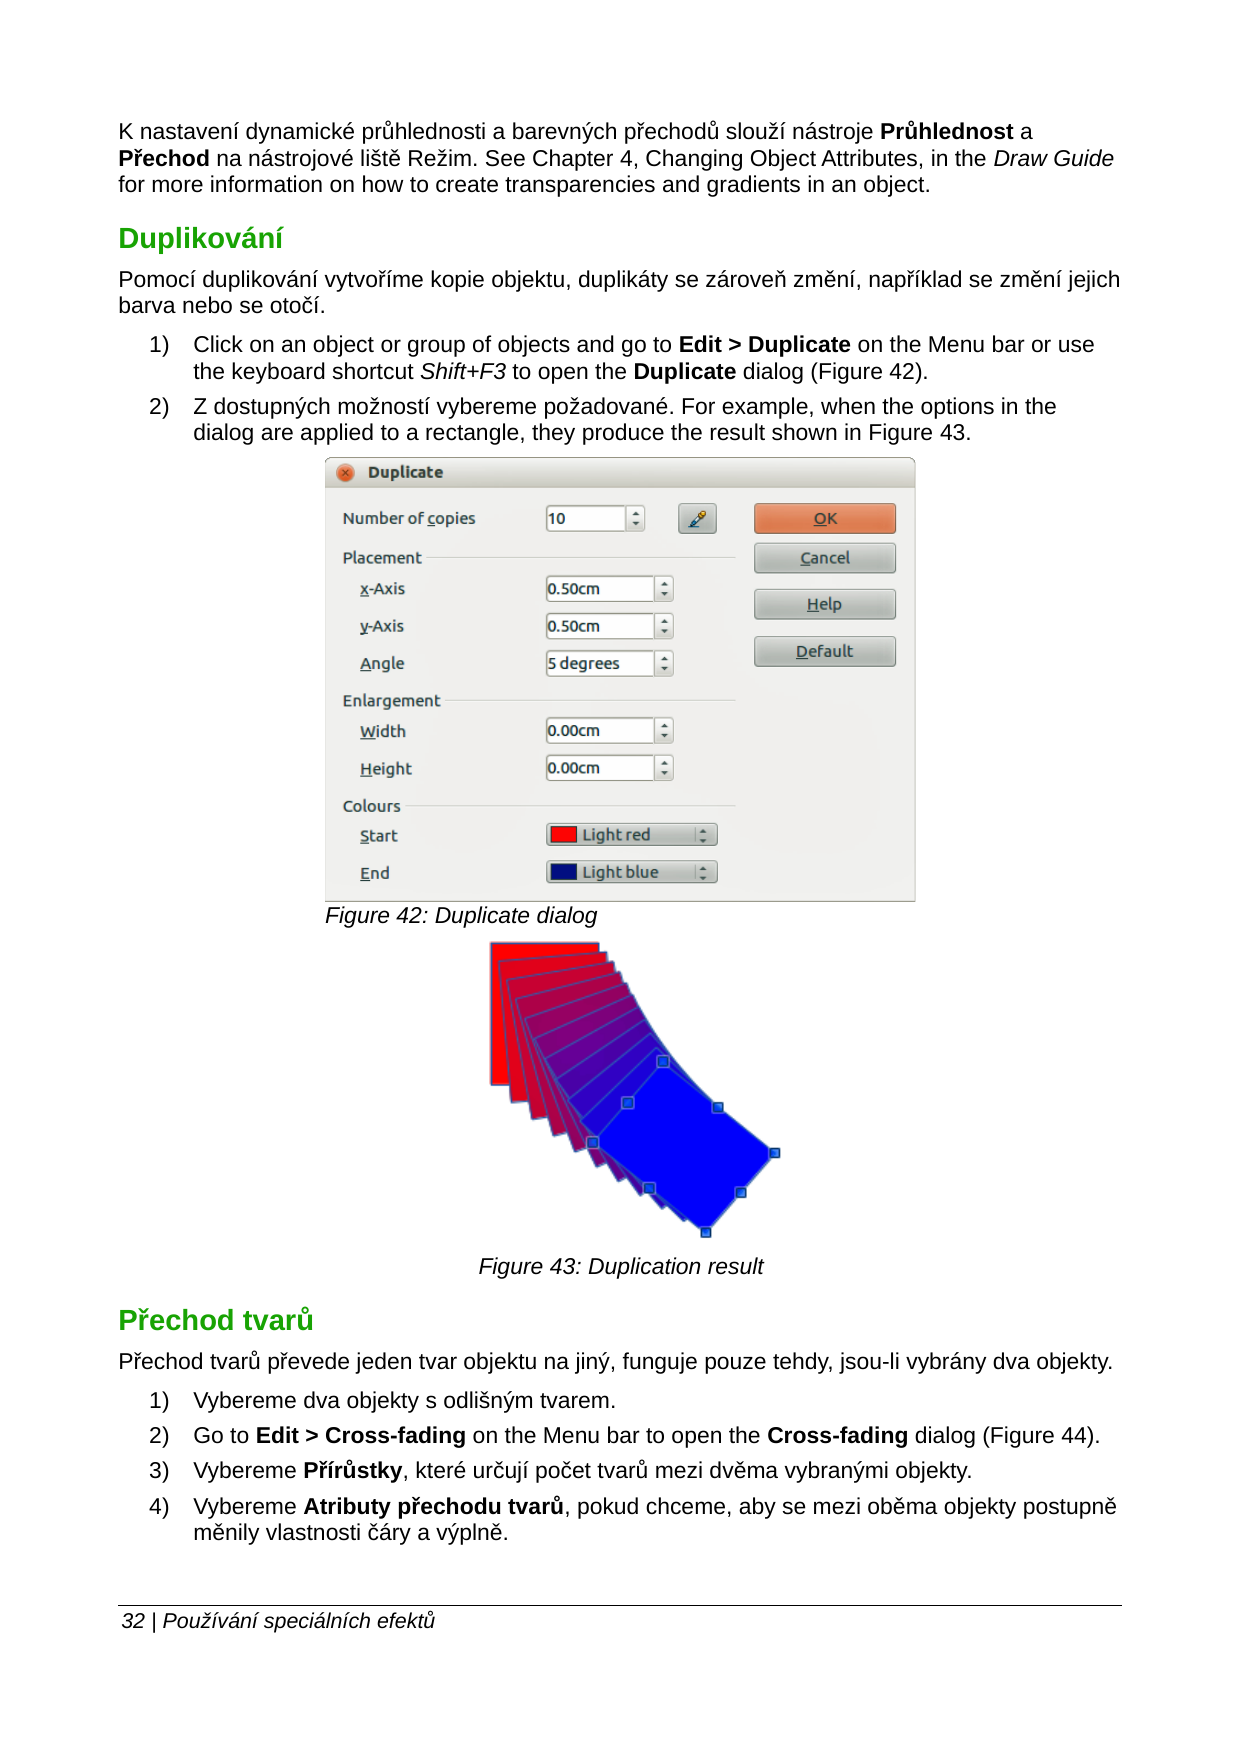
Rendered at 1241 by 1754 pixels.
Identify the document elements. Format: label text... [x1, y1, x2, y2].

list Vybereme Atributy přechodu tvarů, pokud chceme, aby se mezi oběma objekty postupně měnily vlastnosti čáry a výplně. [169, 1493, 1122, 1545]
text Figure 42: Duplicate dialog [325, 902, 915, 928]
text Figure 43: Duplication result [478, 1253, 792, 1279]
list Vybereme Přírůstky, které určují počet tvarů mezi dvěma vybranými objekty. [169, 1457, 1122, 1484]
subtitle Přechod tvarů [118, 1303, 1122, 1336]
picture [325, 457, 916, 902]
text Pomocí duplikování vytvoříme kopie objektu, duplikáty se zároveň změní, například se změní jejich barva nebo se otočí. [118, 266, 1122, 319]
list Z dostupných možností vybereme požadované. For example, when the options in the dialog are applied to a rectangle, they produce the result shown in Figure 43. [169, 393, 1122, 446]
list Vybereme dva objekty s odlišným tvarem. [169, 1387, 1122, 1413]
list Click on an object or group of objects and go to Edit > Duplicate on the Menu bar or use the keyboard shortcut Shift+F3 to open the Duplicate dialog (Figure 42). [169, 331, 1122, 384]
text Přechod tvarů převede jeden tvar objektu na jiný, funguje pouze tehdy, jsou-li vybrány dva objekty. [118, 1348, 1122, 1374]
list Go to Edit > Cross-fading on the Menu bar to open the Cross-fading dialog (Figure 44). [169, 1422, 1122, 1448]
subtitle Duplikování [118, 221, 1122, 254]
text K nastavení dynamické průhlednosti a barevných přechodů slouží nástroje Průhlednost a Přechod na nástrojové liště Režim. See Chapter 4, Changing Object Attributes, in the Draw Guide for more information on how to create transparencies and gradients in an object. [118, 118, 1122, 197]
picture [488, 941, 782, 1241]
